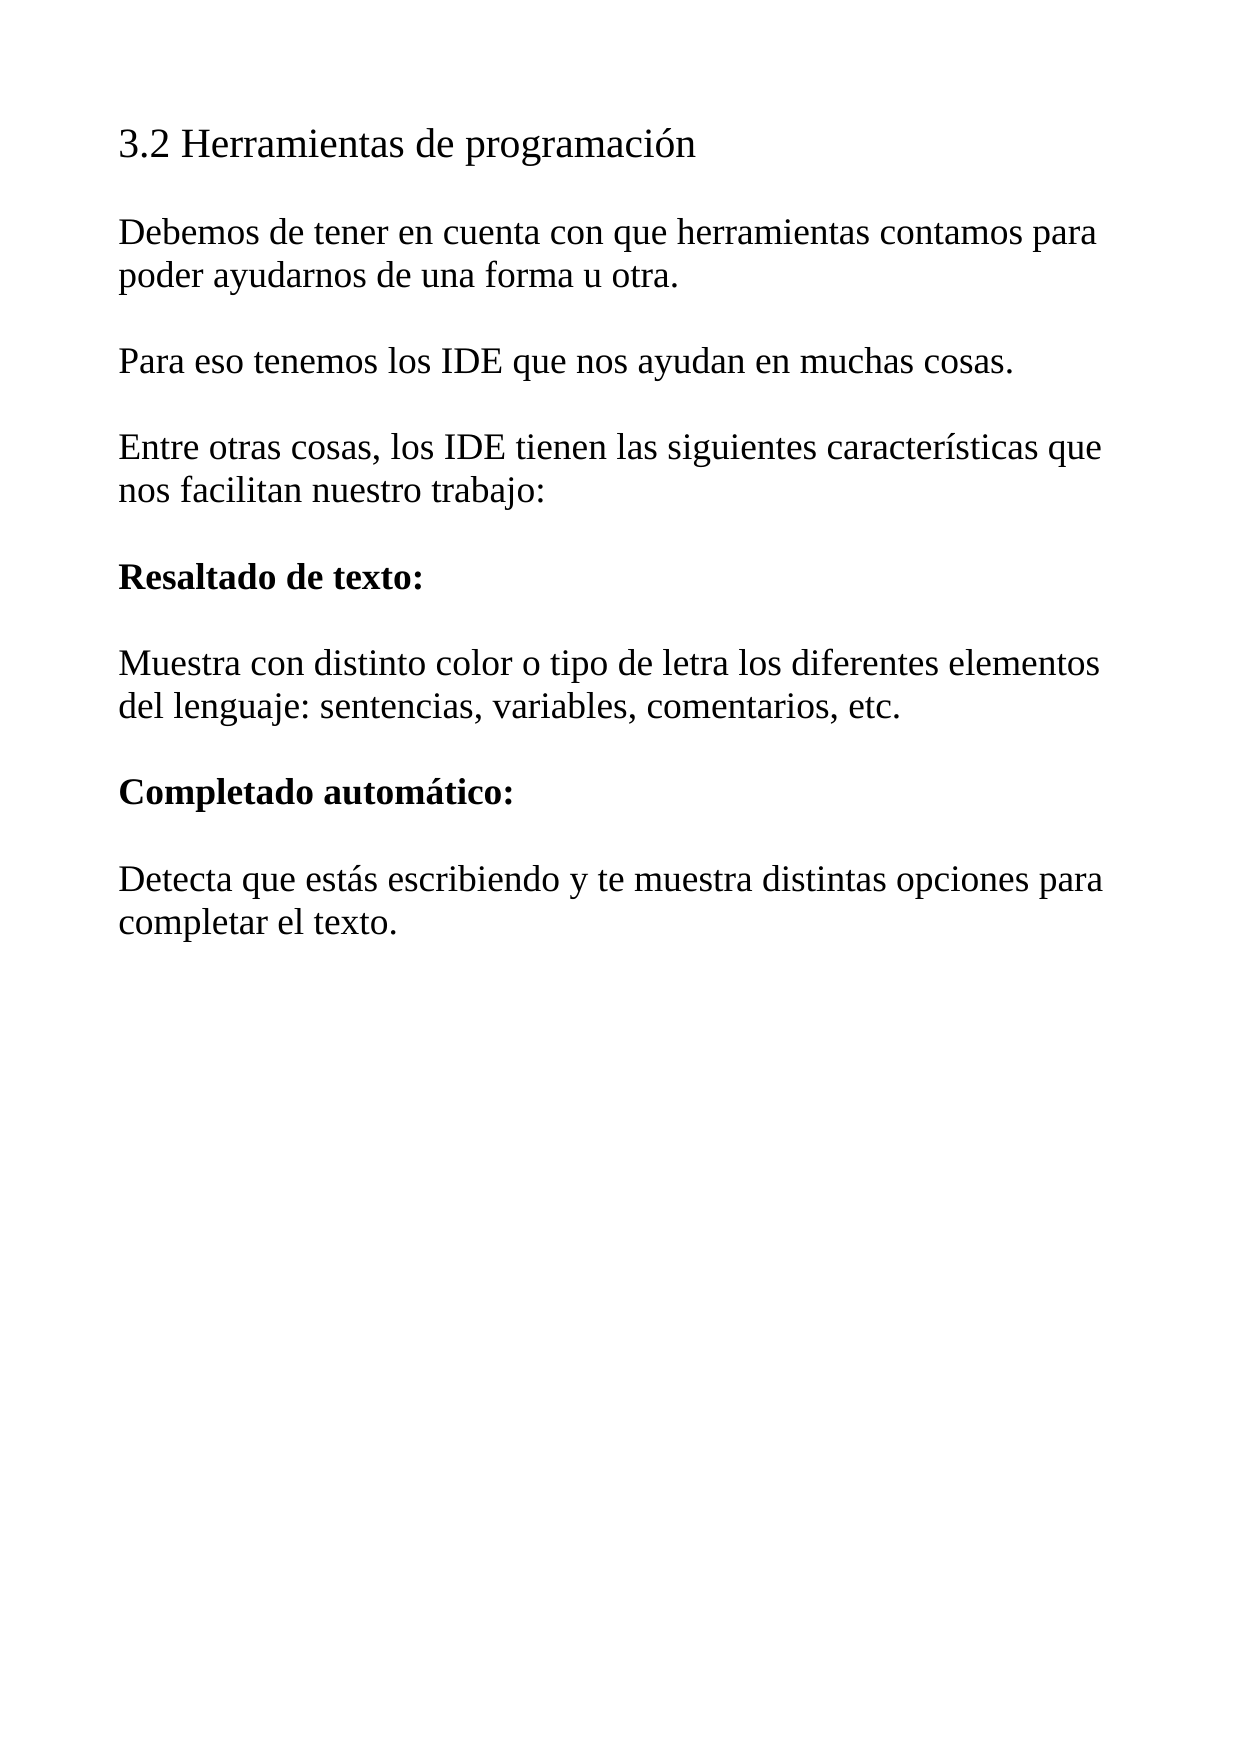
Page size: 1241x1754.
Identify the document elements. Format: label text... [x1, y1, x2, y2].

text Para eso tenemos los IDE que nos ayudan en muchas cosas. [118, 338, 1122, 382]
text Entre otras cosas, los IDE tienen las siguientes características que nos facilitan nuestro trabajo: [118, 425, 1122, 511]
text Completado automático: [118, 770, 1122, 813]
text Muestra con distinto color o tipo de letra los diferentes elementos del lenguaje: sentencias, variables, comentarios, etc. [118, 640, 1122, 727]
text Debemos de tener en cuenta con que herramientas contamos para poder ayudarnos de una forma u otra. [118, 209, 1122, 295]
text Resaltado de texto: [118, 554, 1122, 597]
text 3.2 Herramientas de programación [118, 118, 1122, 166]
text Detecta que estás escribiendo y te muestra distintas opciones para completar el texto. [118, 856, 1122, 942]
